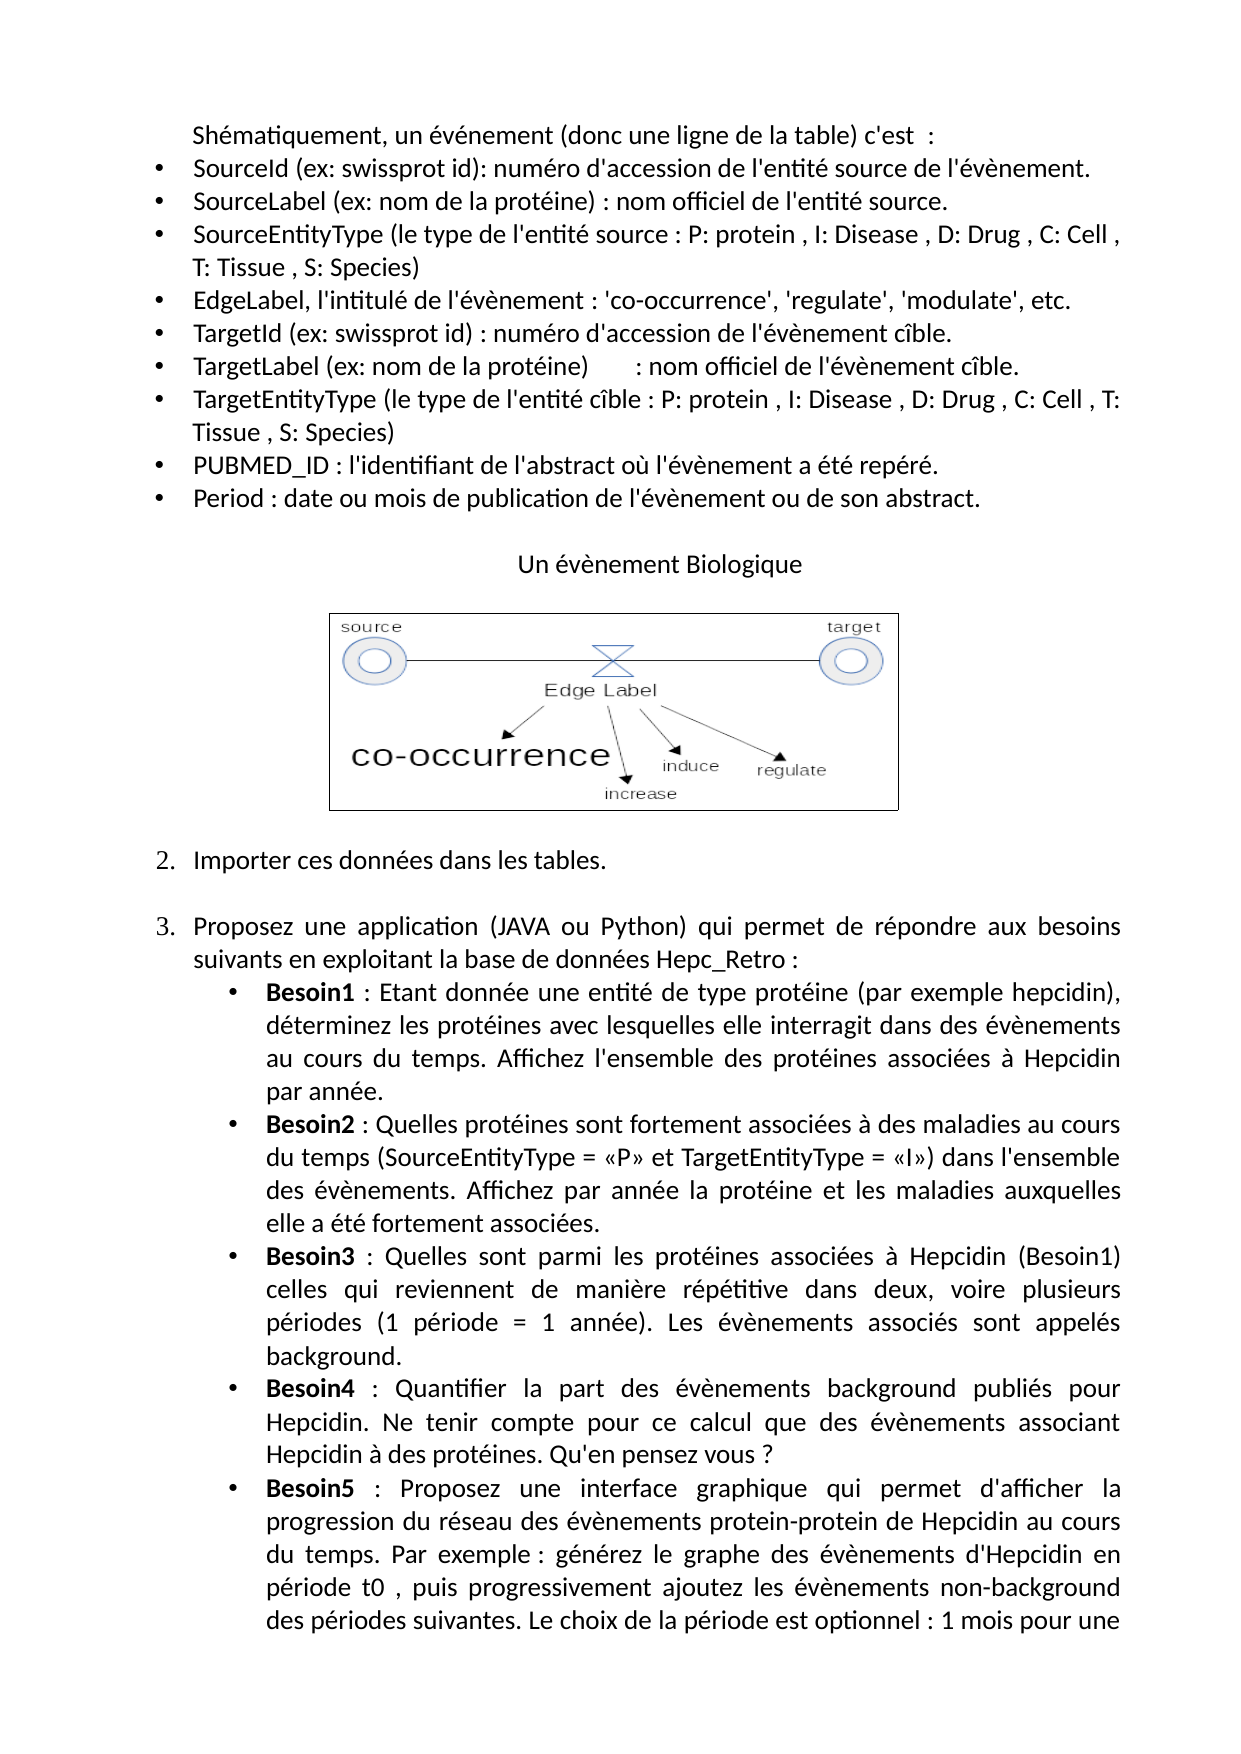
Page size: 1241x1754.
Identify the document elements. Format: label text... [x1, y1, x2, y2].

list SourceLabel (ex: nom de la protéine) : nom officiel de l'entité source. [154, 184, 1122, 217]
list SourceId (ex: swissprot id): numéro d'accession de l'entité source de l'évènement. [154, 151, 1122, 184]
list Besoin2 : Quelles protéines sont fortement associées à des maladies au cours du temps (SourceEntityType = «P» et TargetEntityType = «I») dans l'ensemble des évènements. Affichez par année la protéine et les maladies auxquelles elle a été fortement associées. [228, 1107, 1122, 1239]
list SourceEntityType (le type de l'entité source : P: protein , I: Disease , D: Drug , C: Cell , T: Tissue , S: Species) [154, 217, 1122, 283]
list Besoin3 : Quelles sont parmi les protéines associées à Hepcidin (Besoin1) celles qui reviennent de manière répétitive dans deux, voire plusieurs périodes (1 période = 1 année). Les évènements associés sont appelés background. [228, 1239, 1122, 1372]
list Period : date ou mois de publication de l'évènement ou de son abstract. [154, 481, 1122, 514]
list Besoin1 : Etant donnée une entité de type protéine (par exemple hepcidin), déterminez les protéines avec lesquelles elle interragit dans des évènements au cours du temps. Affichez l'ensemble des protéines associées à Hepcidin par année. [228, 975, 1122, 1107]
list Importer ces données dans les tables. [156, 843, 1122, 876]
list Besoin5 : Proposez une interface graphique qui permet d'afficher la progression du réseau des évènements protein-protein de Hepcidin au cours du temps. Par exemple : générez le graphe des évènements d'Hepcidin en période t0 , puis progressivement ajoutez les évènements non-background des périodes suivantes. Le choix de la période est optionnel : 1 mois pour une [228, 1471, 1122, 1636]
list EdgeLabel, l'intitulé de l'évènement : 'co-occurrence', 'regulate', 'modulate', etc. [154, 283, 1122, 316]
list Un évènement Biologique [154, 547, 1122, 580]
list PUBMED_ID : l'identifiant de l'abstract où l'évènement a été repéré. [154, 448, 1122, 481]
list TargetEntityType (le type de l'entité cîble : P: protein , I: Disease , D: Drug , C: Cell , T: Tissue , S: Species) [154, 382, 1122, 448]
list Shématiquement, un événement (donc une ligne de la table) c'est : [154, 118, 1122, 151]
list Besoin4 : Quantifier la part des évènements background publiés pour Hepcidin. Ne tenir compte pour ce calcul que des évènements associant Hepcidin à des protéines. Qu'en pensez vous ? [228, 1372, 1122, 1471]
list TargetLabel (ex: nom de la protéine) : nom officiel de l'évènement cîble. [154, 349, 1122, 382]
list Proposez une application (JAVA ou Python) qui permet de répondre aux besoins suivants en exploitant la base de données Hepc_Retro : [156, 909, 1122, 975]
list TargetId (ex: swissprot id) : numéro d'accession de l'évènement cîble. [154, 316, 1122, 349]
